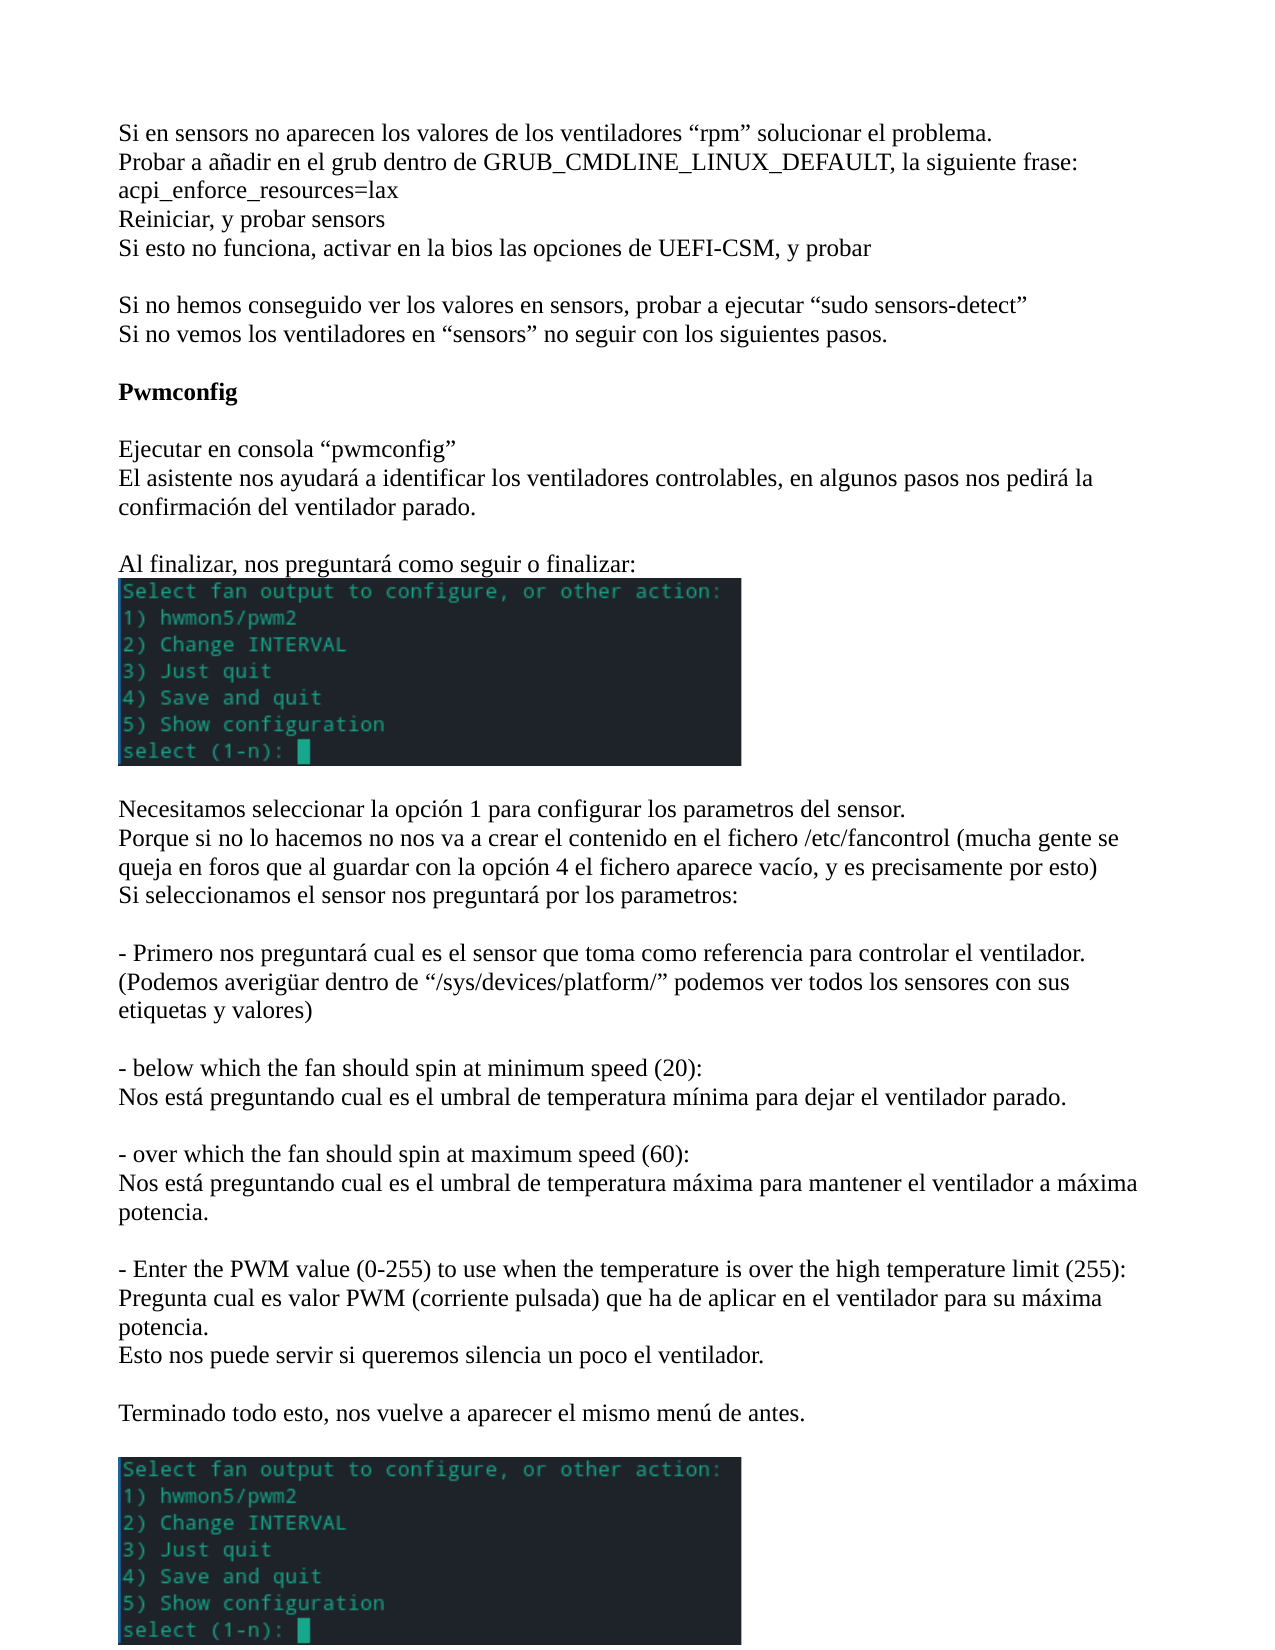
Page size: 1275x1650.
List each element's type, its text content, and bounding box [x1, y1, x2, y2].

picture [118, 1457, 742, 1645]
text Necesitamos seleccionar la opción 1 para configurar los parametros del sensor. Porque si no lo hacemos no nos va a crear el contenido en el fichero /etc/fancontrol (mucha gente se queja en foros que al guardar con la opción 4 el fichero aparece vacío, y es precisamente por esto) [118, 578, 1157, 881]
text Ejecutar en consola “pwmconfig” El asistente nos ayudará a identificar los ventiladores controlables, en algunos pasos nos pedirá la confirmación del ventilador parado. [118, 434, 1157, 521]
text - below which the fan should spin at minimum speed (20): Nos está preguntando cual es el umbral de temperatura mínima para dejar el ventilador parado. [118, 1053, 1157, 1111]
text Nos está preguntando cual es el umbral de temperatura máxima para mantener el ventilador a máxima potencia. [118, 1168, 1157, 1226]
text Si esto no funciona, activar en la bios las opciones de UEFI-CSM, y probar [118, 233, 1157, 262]
picture [118, 578, 742, 766]
text - Enter the PWM value (0-255) to use when the temperature is over the high temperature limit (255): Pregunta cual es valor PWM (corriente pulsada) que ha de aplicar en el ventilador para su máxima potencia. Esto nos puede servir si queremos silencia un poco el ventilador. [118, 1254, 1157, 1369]
text Si seleccionamos el sensor nos preguntará por los parametros: [118, 881, 1157, 938]
text - over which the fan should spin at maximum speed (60): [118, 1139, 1157, 1168]
text Si en sensors no aparecen los valores de los ventiladores “rpm” solucionar el problema. Probar a añadir en el grub dentro de GRUB_CMDLINE_LINUX_DEFAULT, la siguiente frase: [118, 118, 1157, 176]
text - Primero nos preguntará cual es el sensor que toma como referencia para controlar el ventilador. (Podemos averigüar dentro de “/sys/devices/platform/” podemos ver todos los sensores con sus etiquetas y valores) [118, 938, 1157, 1024]
text Terminado todo esto, nos vuelve a aparecer el mismo menú de antes. [118, 1398, 1157, 1456]
text acpi_enforce_resources=lax [118, 176, 1157, 204]
text Si no hemos conseguido ver los valores en sensors, probar a ejecutar “sudo sensors-detect” Si no vemos los ventiladores en “sensors” no seguir con los siguientes pasos. [118, 291, 1157, 348]
text Al finalizar, nos preguntará como seguir o finalizar: [118, 549, 1157, 578]
text Reiniciar, y probar sensors [118, 204, 1157, 233]
text Pwmconfig [118, 377, 1157, 406]
